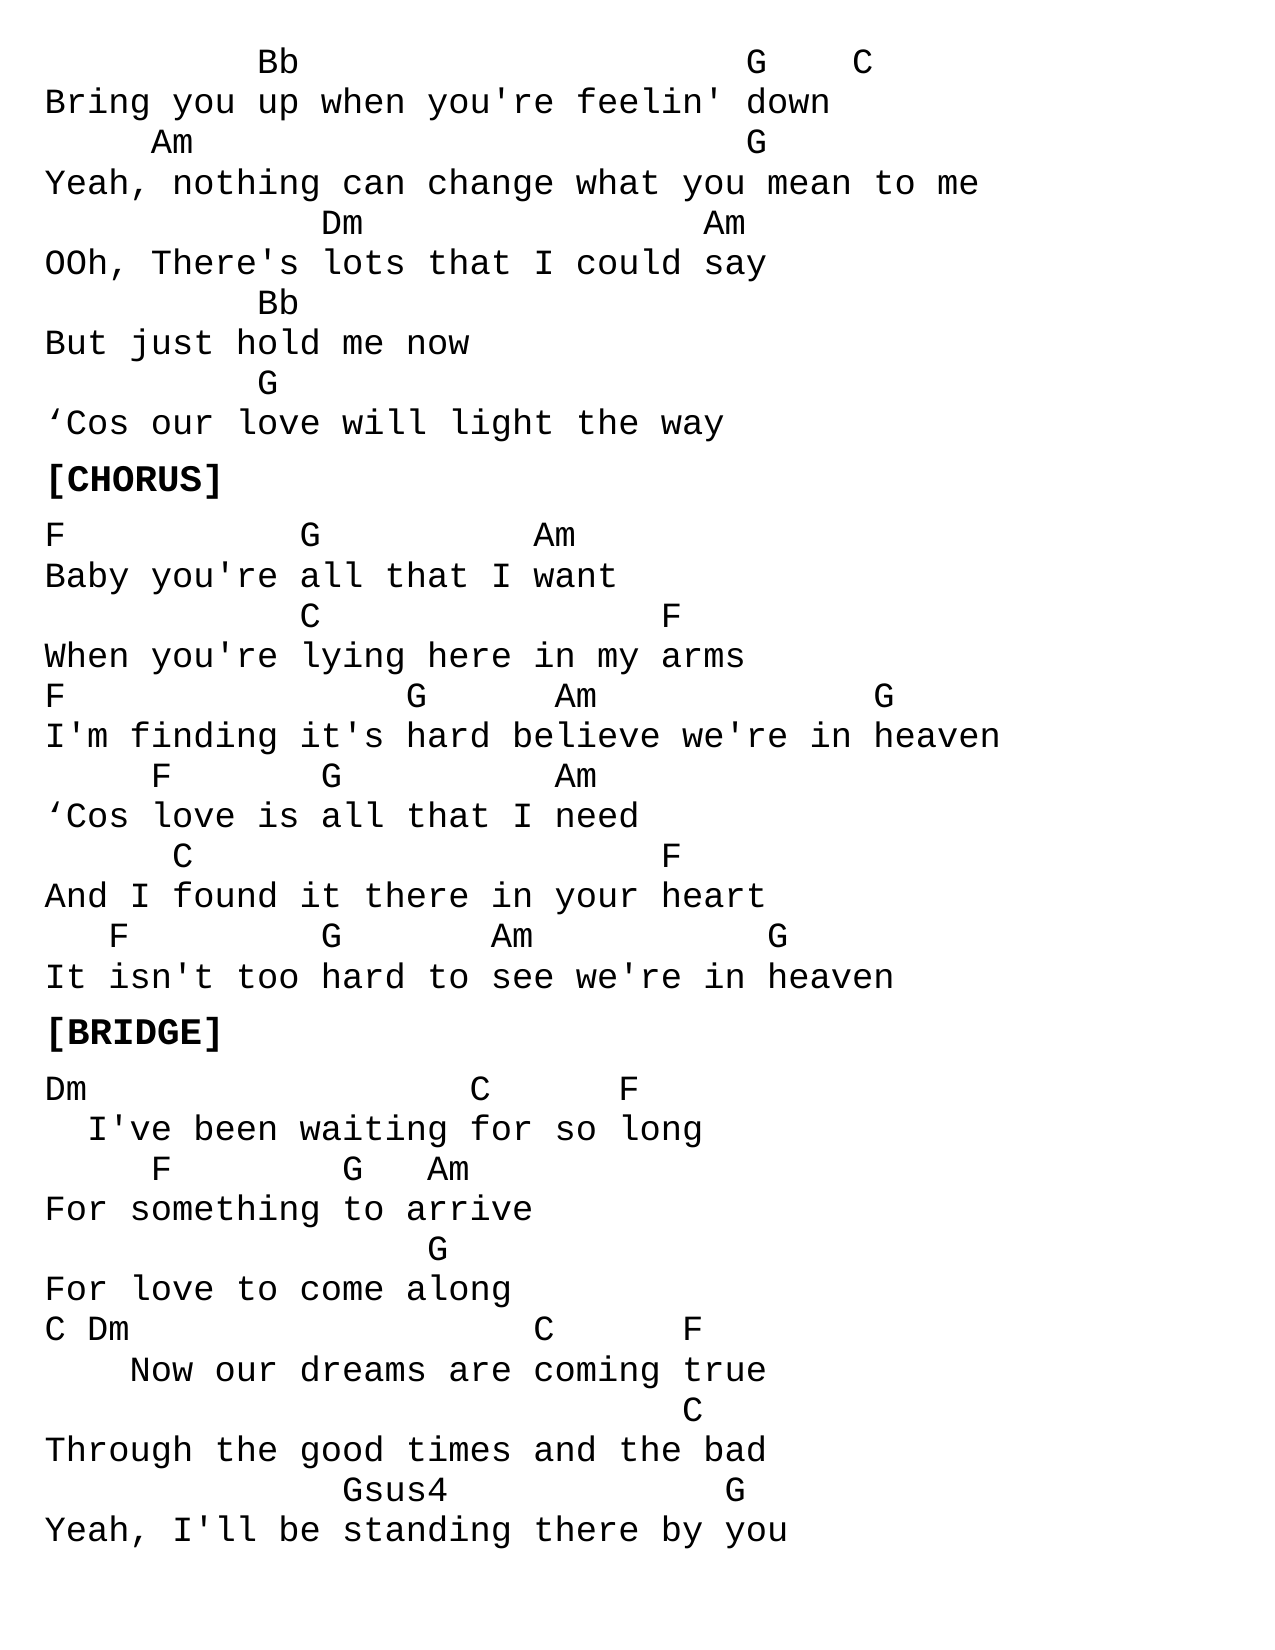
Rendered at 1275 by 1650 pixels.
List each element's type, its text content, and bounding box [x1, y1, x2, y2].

text F G Am G [44, 678, 1231, 718]
subtitle [BRIDGE] [44, 1013, 1231, 1056]
text Dm Am [44, 205, 1231, 245]
text C F [44, 838, 1231, 878]
text Gsus4 G [44, 1472, 1231, 1512]
text I've been waiting for so long [44, 1111, 1231, 1151]
text But just hold me now [44, 325, 1231, 365]
text And I found it there in your heart [44, 878, 1231, 918]
text Through the good times and the bad [44, 1432, 1231, 1472]
text Baby you're all that I want [44, 557, 1231, 598]
text Bb [44, 285, 1231, 325]
text Yeah, nothing can change what you mean to me [44, 164, 1231, 205]
text F G Am G [44, 918, 1231, 958]
text F G Am [44, 517, 1231, 557]
text Now our dreams are coming true [44, 1351, 1231, 1392]
text G [44, 365, 1231, 405]
text Bring you up when you're feelin' down [44, 84, 1231, 124]
text ‘Cos love is all that I need [44, 798, 1231, 838]
text It isn't too hard to see we're in heaven [44, 958, 1231, 999]
text I'm finding it's hard believe we're in heaven [44, 718, 1231, 758]
text Dm C F [44, 1071, 1231, 1111]
text G [44, 1231, 1231, 1271]
text OOh, There's lots that I could say [44, 245, 1231, 285]
text Bb G C [44, 44, 1231, 84]
subtitle [CHORUS] [44, 460, 1231, 503]
text C [44, 1392, 1231, 1432]
text F G Am [44, 1151, 1231, 1191]
text F G Am [44, 758, 1231, 798]
text C Dm C F [44, 1311, 1231, 1351]
text For love to come along [44, 1271, 1231, 1311]
text For something to arrive [44, 1191, 1231, 1231]
text When you're lying here in my arms [44, 638, 1231, 678]
text Yeah, I'll be standing there by you [44, 1512, 1231, 1552]
text ‘Cos our love will light the way [44, 405, 1231, 445]
text Am G [44, 124, 1231, 164]
text C F [44, 598, 1231, 638]
